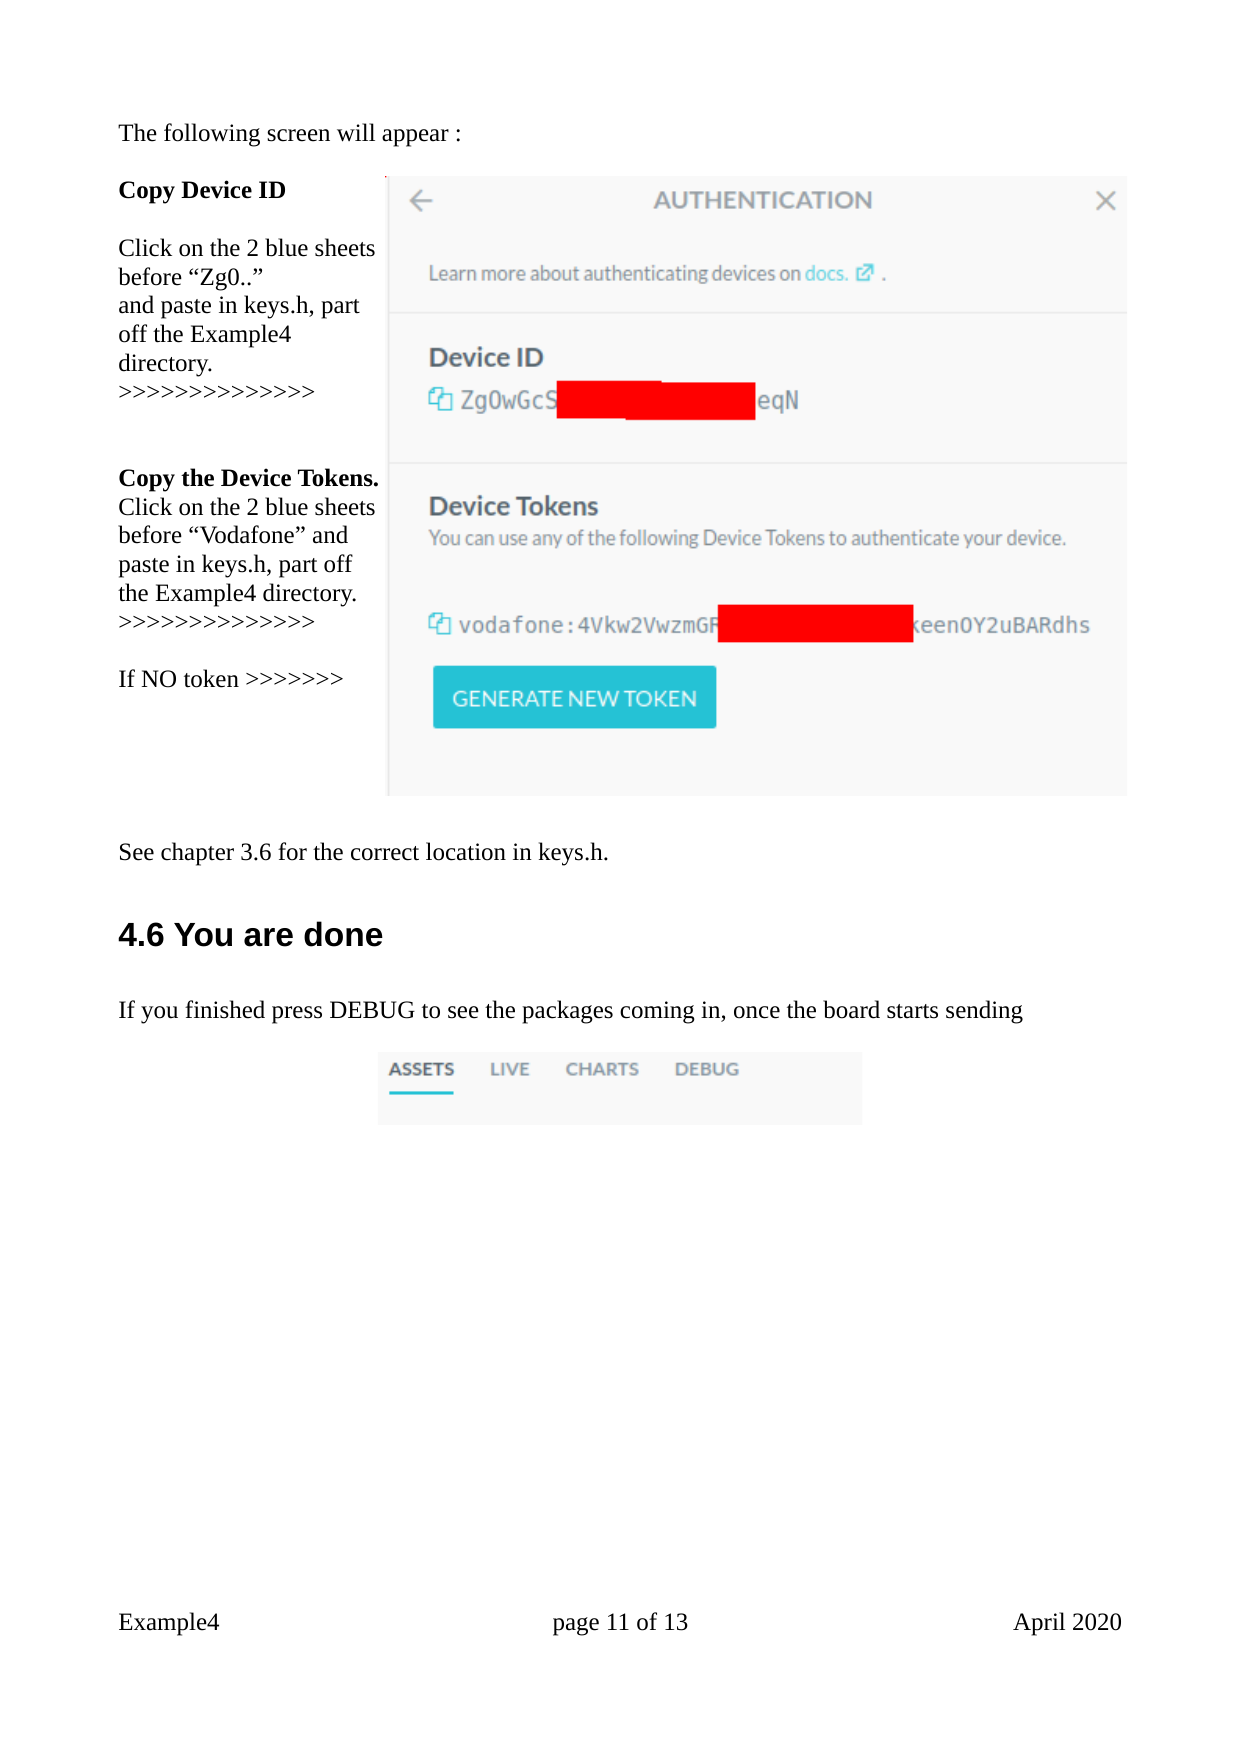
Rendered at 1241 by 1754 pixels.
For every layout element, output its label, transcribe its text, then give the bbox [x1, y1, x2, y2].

text and paste in keys.h, part off the Example4 directory. [118, 291, 385, 377]
text See chapter 3.6 for the correct location in keys.h. [118, 837, 1122, 866]
text Copy Device ID [118, 176, 385, 204]
text >>>>>>>>>>>>>> [118, 607, 385, 636]
text Copy the Device Tokens. Click on the 2 blue sheets before “Vodafone” and paste in keys.h, part off the Example4 directory. [118, 463, 385, 607]
text The following screen will appear : [118, 118, 1122, 147]
subtitle 4.6 You are done [118, 915, 1122, 954]
picture [377, 1052, 863, 1125]
text Click on the 2 blue sheets before “Zg0..” [118, 233, 385, 291]
picture [385, 176, 1128, 796]
text If you finished press DEBUG to see the packages coming in, once the board starts sending [118, 995, 1122, 1024]
text If NO token >>>>>>> [118, 664, 385, 693]
text >>>>>>>>>>>>>> [118, 377, 385, 406]
